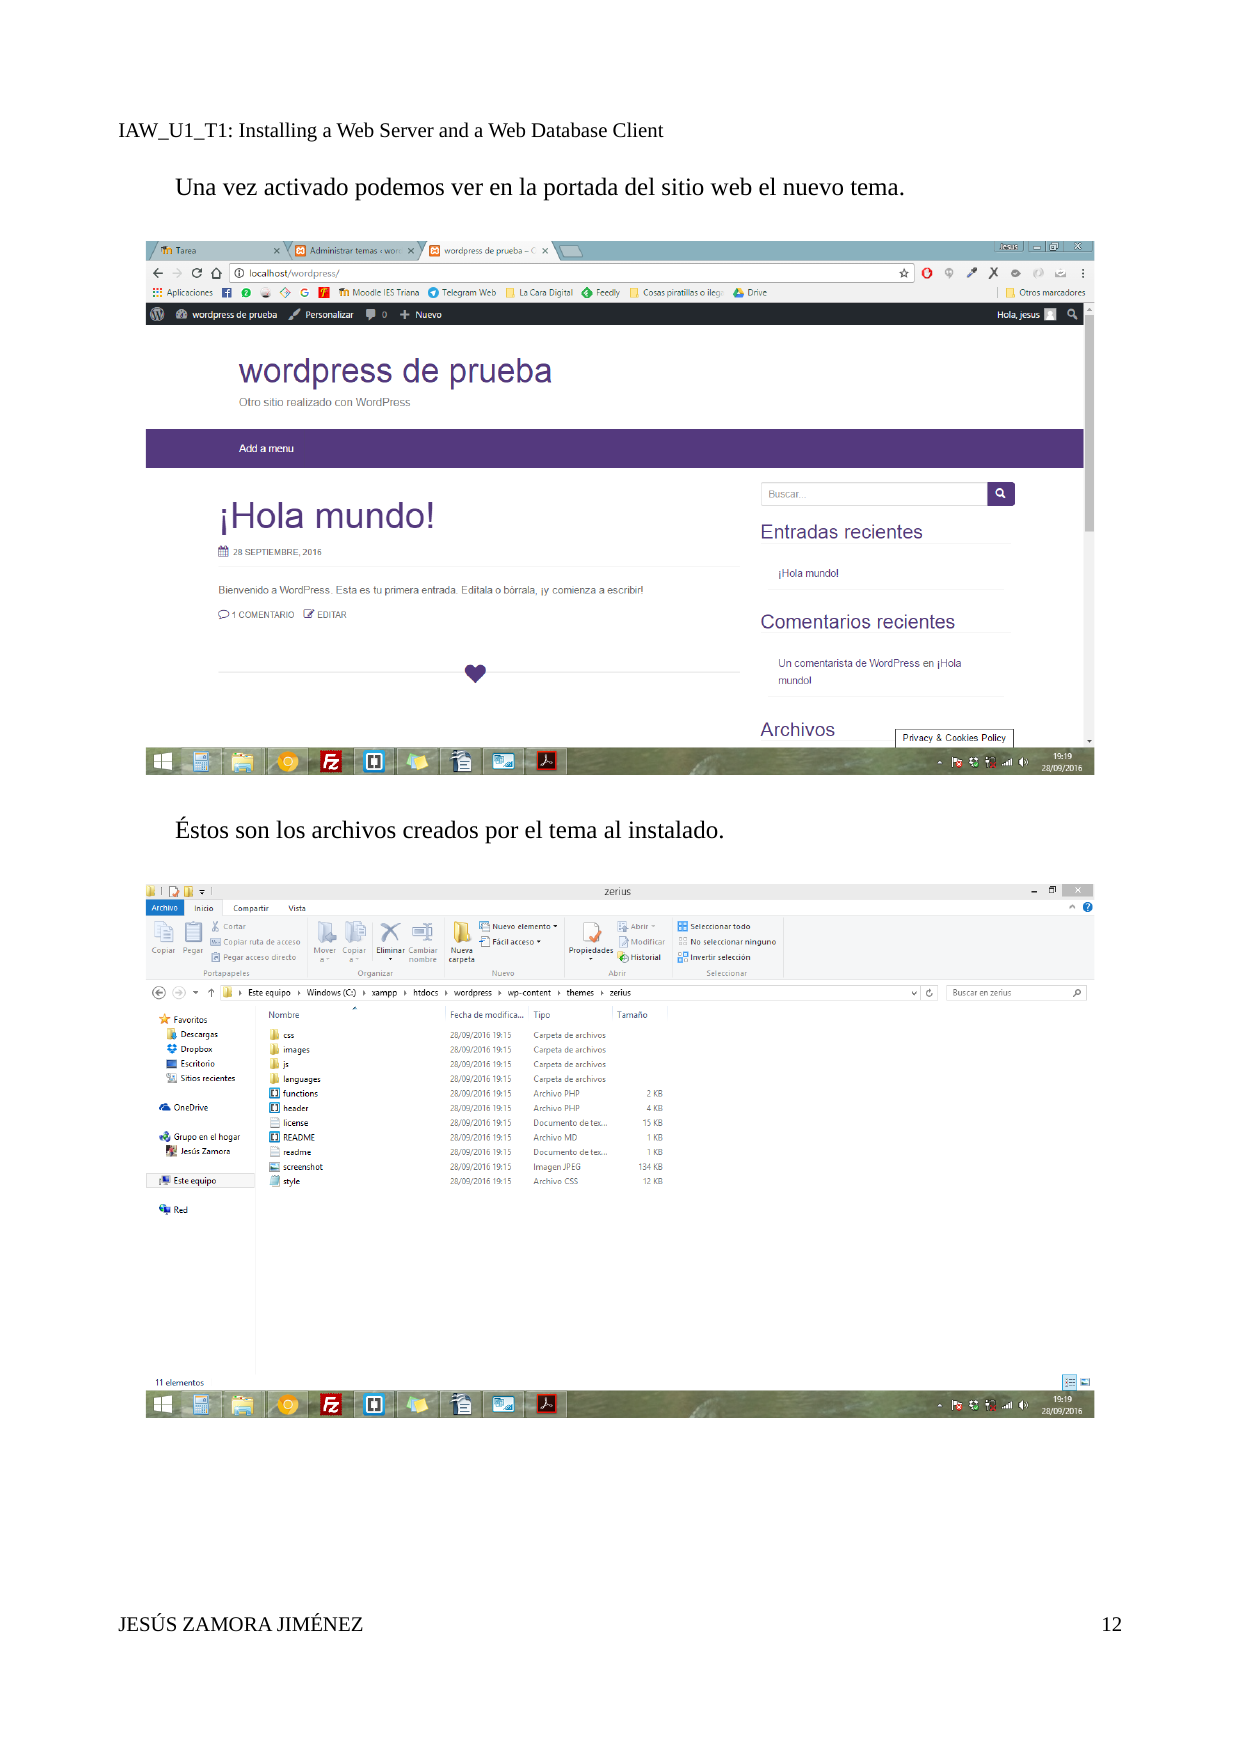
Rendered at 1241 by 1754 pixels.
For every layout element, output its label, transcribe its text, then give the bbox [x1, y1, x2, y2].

picture [145, 884, 1095, 1418]
text Una vez activado podemos ver en la portada del sitio web el nuevo tema. [173, 172, 1122, 200]
text Éstos son los archivos creados por el tema al instalado. [173, 815, 1122, 843]
picture [145, 241, 1095, 775]
